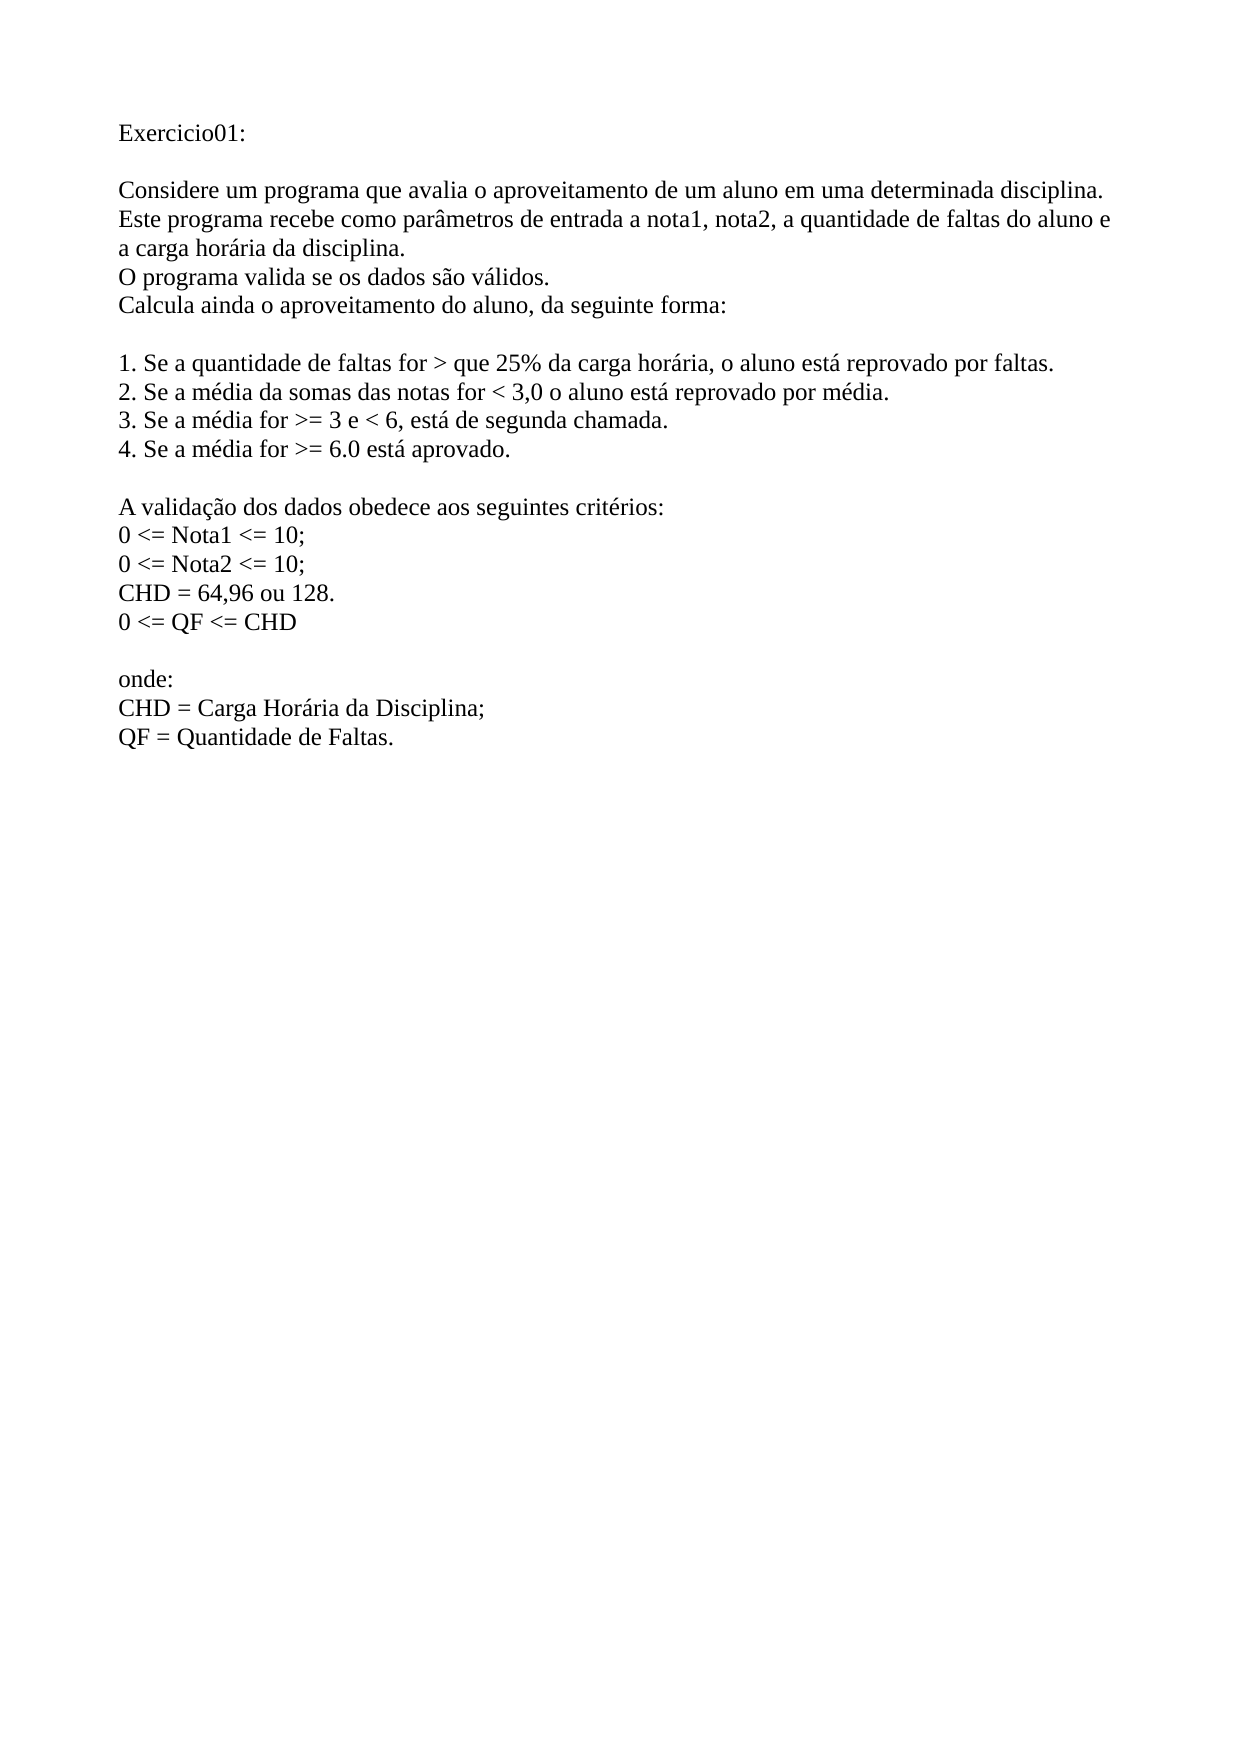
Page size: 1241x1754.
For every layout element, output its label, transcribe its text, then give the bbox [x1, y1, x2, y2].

text QF = Quantidade de Faltas. [118, 722, 1122, 751]
text 4. Se a média for >= 6.0 está aprovado. [118, 434, 1122, 463]
text CHD = 64,96 ou 128. [118, 578, 1122, 607]
text 1. Se a quantidade de faltas for > que 25% da carga horária, o aluno está reprovado por faltas. [118, 348, 1122, 377]
text 0 <= Nota2 <= 10; [118, 549, 1122, 578]
text onde: [118, 664, 1122, 693]
text Exercicio01: [118, 118, 1122, 147]
text 2. Se a média da somas das notas for < 3,0 o aluno está reprovado por média. [118, 377, 1122, 406]
text 3. Se a média for >= 3 e < 6, está de segunda chamada. [118, 406, 1122, 434]
text O programa valida se os dados são válidos. [118, 262, 1122, 291]
text Considere um programa que avalia o aproveitamento de um aluno em uma determinada disciplina. Este programa recebe como parâmetros de entrada a nota1, nota2, a quantidade de faltas do aluno e a carga horária da disciplina. [118, 176, 1122, 262]
text A validação dos dados obedece aos seguintes critérios: [118, 492, 1122, 521]
text CHD = Carga Horária da Disciplina; [118, 693, 1122, 722]
text 0 <= Nota1 <= 10; [118, 521, 1122, 549]
text Calcula ainda o aproveitamento do aluno, da seguinte forma: [118, 291, 1122, 319]
text 0 <= QF <= CHD [118, 607, 1122, 636]
